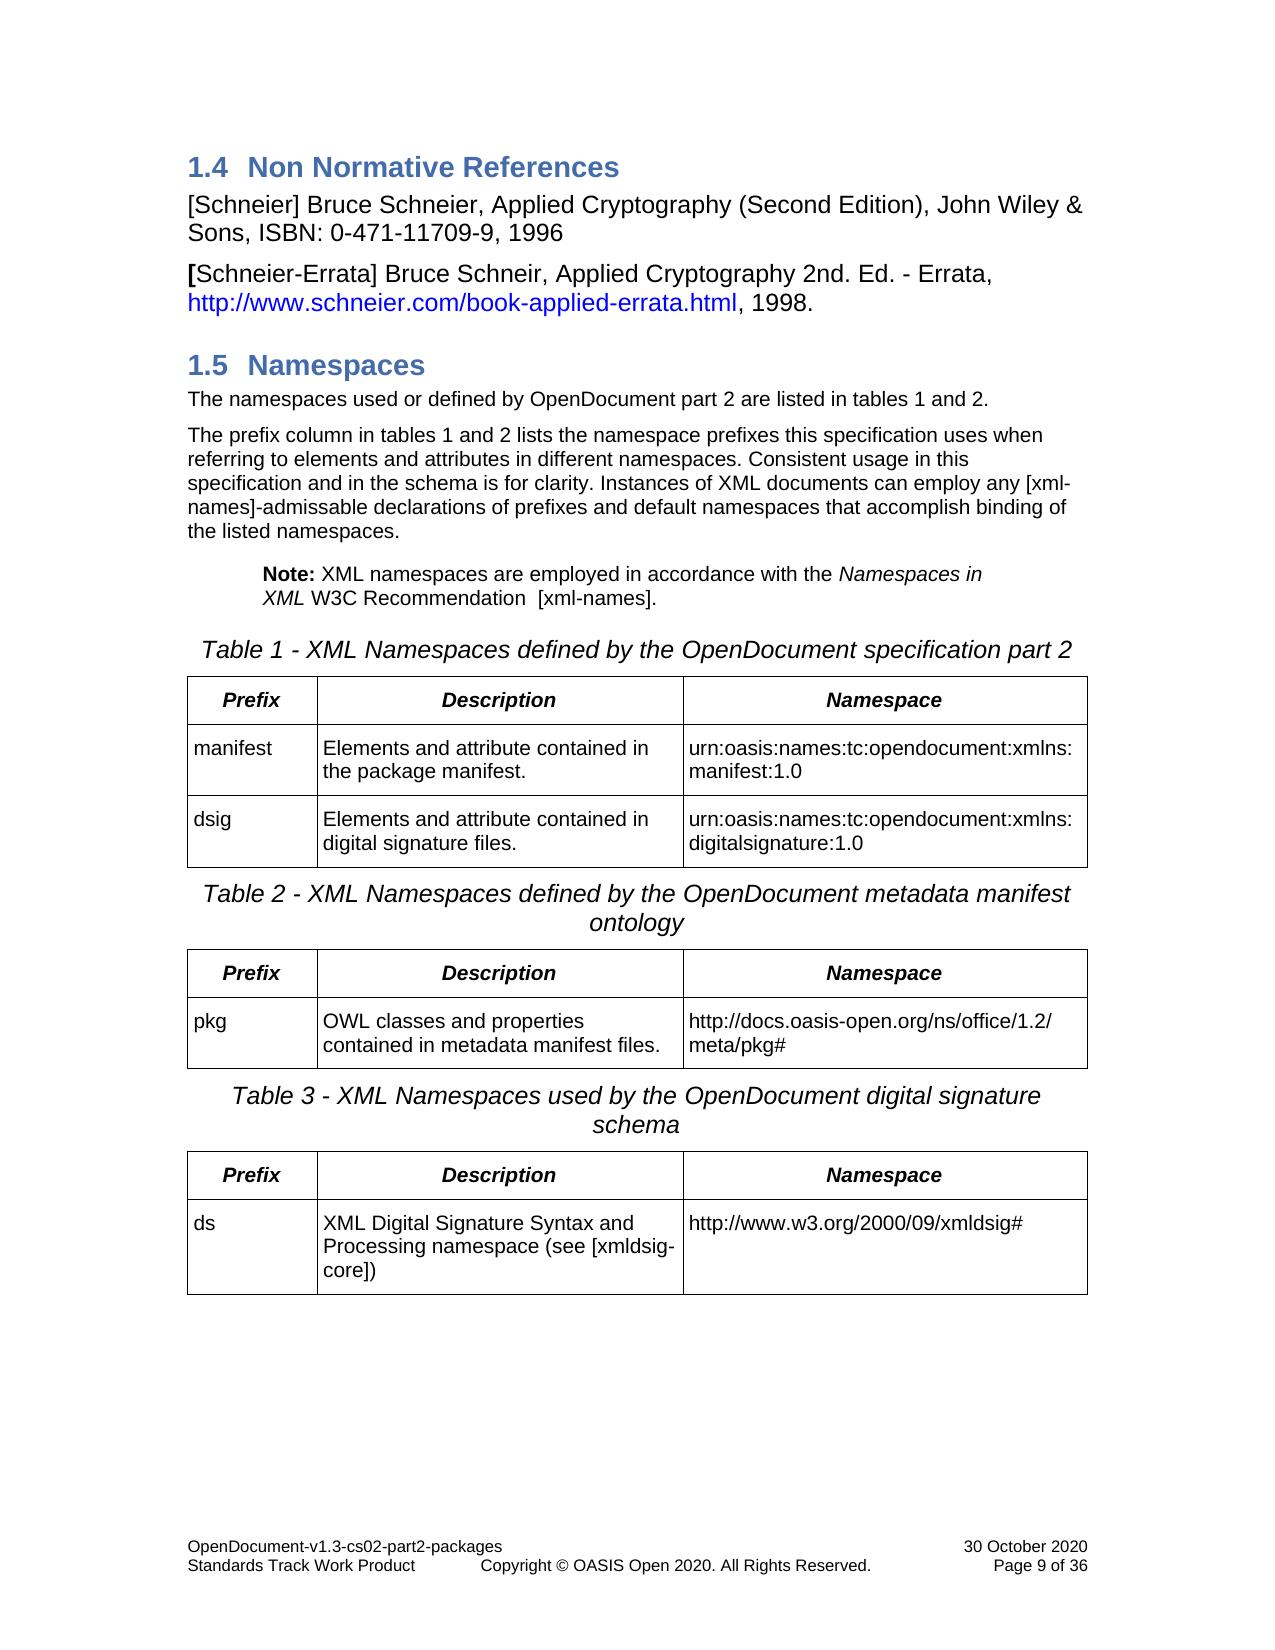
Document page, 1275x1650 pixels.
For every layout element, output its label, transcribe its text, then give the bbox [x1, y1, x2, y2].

subtitle Namespaces [187, 348, 1088, 381]
text Table 2 - XML Namespaces defined by the OpenDocument metadata manifest ontology [187, 879, 1088, 937]
table_header Prefix [188, 950, 317, 997]
table_header Prefix [188, 1152, 317, 1198]
table_cell urn:oasis:names:tc:opendocument:xmlns:digitalsignature:1.0 [684, 796, 1087, 867]
table_header Namespace [684, 1152, 1087, 1198]
table_header Description [318, 677, 683, 723]
text [Schneier-Errata] Bruce Schneir, Applied Cryptography 2nd. Ed. - Errata, http://www.schneier.com/book-applied-errata.html, 1998. [187, 259, 1088, 317]
text Table 3 - XML Namespaces used by the OpenDocument digital signature schema [187, 1081, 1088, 1138]
table_header Namespace [684, 677, 1087, 723]
text The namespaces used or defined by OpenDocument part 2 are listed in tables 1 and 2. [187, 387, 1088, 411]
text Note: XML namespaces are employed in accordance with the Namespaces in XML W3C Recommendation [xml-names]. [262, 562, 1013, 609]
table_cell urn:oasis:names:tc:opendocument:xmlns: manifest:1.0 [684, 725, 1087, 795]
table_header Description [318, 950, 683, 997]
table_cell http://www.w3.org/2000/09/xmldsig# [684, 1200, 1087, 1294]
table_cell XML Digital Signature Syntax and Processing namespace (see [xmldsig-core]) [318, 1200, 683, 1294]
table_header Description [318, 1152, 683, 1198]
table_cell manifest [188, 725, 317, 795]
table_cell Elements and attribute contained in digital signature files. [318, 796, 683, 867]
subtitle Non Normative References [187, 150, 1088, 183]
text Table 1 - XML Namespaces defined by the OpenDocument specification part 2 [187, 634, 1088, 663]
table_cell dsig [188, 796, 317, 867]
table_cell ds [188, 1200, 317, 1294]
text The prefix column in tables 1 and 2 lists the namespace prefixes this specification uses when referring to elements and attributes in different namespaces. Consistent usage in this specification and in the schema is for clarity. Instances of XML documents can employ any [xml-names]-admissable declarations of prefixes and default namespaces that accomplish binding of the listed namespaces. [187, 423, 1088, 543]
table_cell OWL classes and properties contained in metadata manifest files. [318, 998, 683, 1068]
table_cell http://docs.oasis-open.org/ns/office/1.2/meta/pkg# [684, 998, 1087, 1068]
table_cell pkg [188, 998, 317, 1068]
table_cell Elements and attribute contained in the package manifest. [318, 725, 683, 795]
table_header Namespace [684, 950, 1087, 997]
text [Schneier] Bruce Schneier, Applied Cryptography (Second Edition), John Wiley & Sons, ISBN: 0-471-11709-9, 1996 [187, 189, 1088, 247]
table_header Prefix [188, 677, 317, 723]
